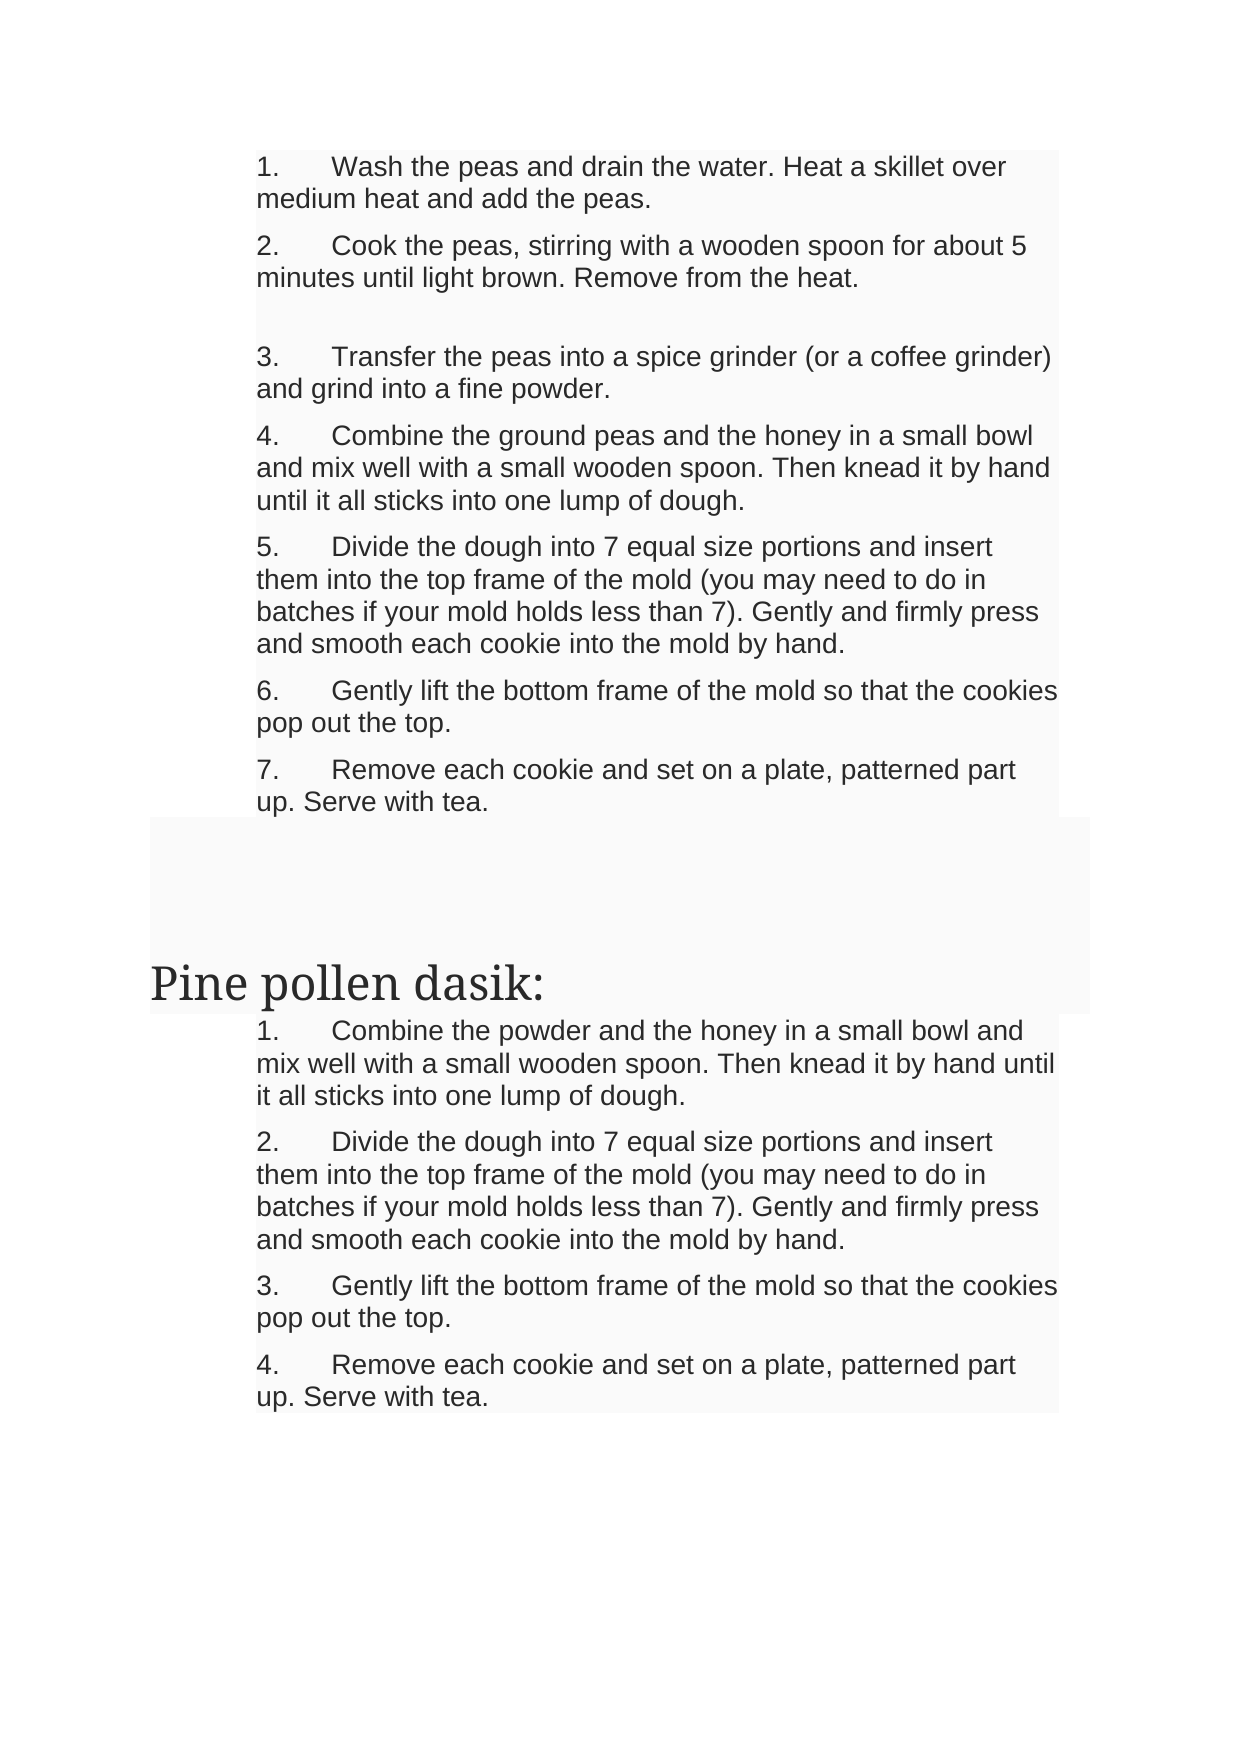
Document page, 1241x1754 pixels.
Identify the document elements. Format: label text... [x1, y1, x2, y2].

list Cook the peas, stirring with a wooden spoon for about 5 minutes until light brown. Remove from the heat. [256, 229, 1059, 326]
list Remove each cookie and set on a plate, patterned part up. Serve with tea. [256, 753, 1059, 817]
list Gently lift the bottom frame of the mold so that the cookies pop out the top. [256, 1269, 1059, 1334]
list Gently lift the bottom frame of the mold so that the cookies pop out the top. [256, 674, 1059, 739]
list Combine the powder and the honey in a small bowl and mix well with a small wooden spoon. Then knead it by hand until it all sticks into one lump of dough. [256, 1014, 1059, 1111]
list Divide the dough into 7 equal size portions and insert them into the top frame of the mold (you may need to do in batches if your mold holds less than 7). Gently and firmly press and smooth each cookie into the mold by hand. [256, 530, 1059, 660]
list Wash the peas and drain the water. Heat a skillet over medium heat and add the peas. [256, 150, 1059, 215]
subtitle Pine pollen dasik: [150, 950, 1090, 1014]
list Transfer the peas into a spice grinder (or a coffee grinder) and grind into a fine powder. [256, 340, 1059, 405]
list Combine the ground peas and the honey in a small bowl and mix well with a small wooden spoon. Then knead it by hand until it all sticks into one lump of dough. [256, 419, 1059, 516]
list Remove each cookie and set on a plate, patterned part up. Serve with tea. [256, 1348, 1059, 1413]
list Divide the dough into 7 equal size portions and insert them into the top frame of the mold (you may need to do in batches if your mold holds less than 7). Gently and firmly press and smooth each cookie into the mold by hand. [256, 1125, 1059, 1255]
